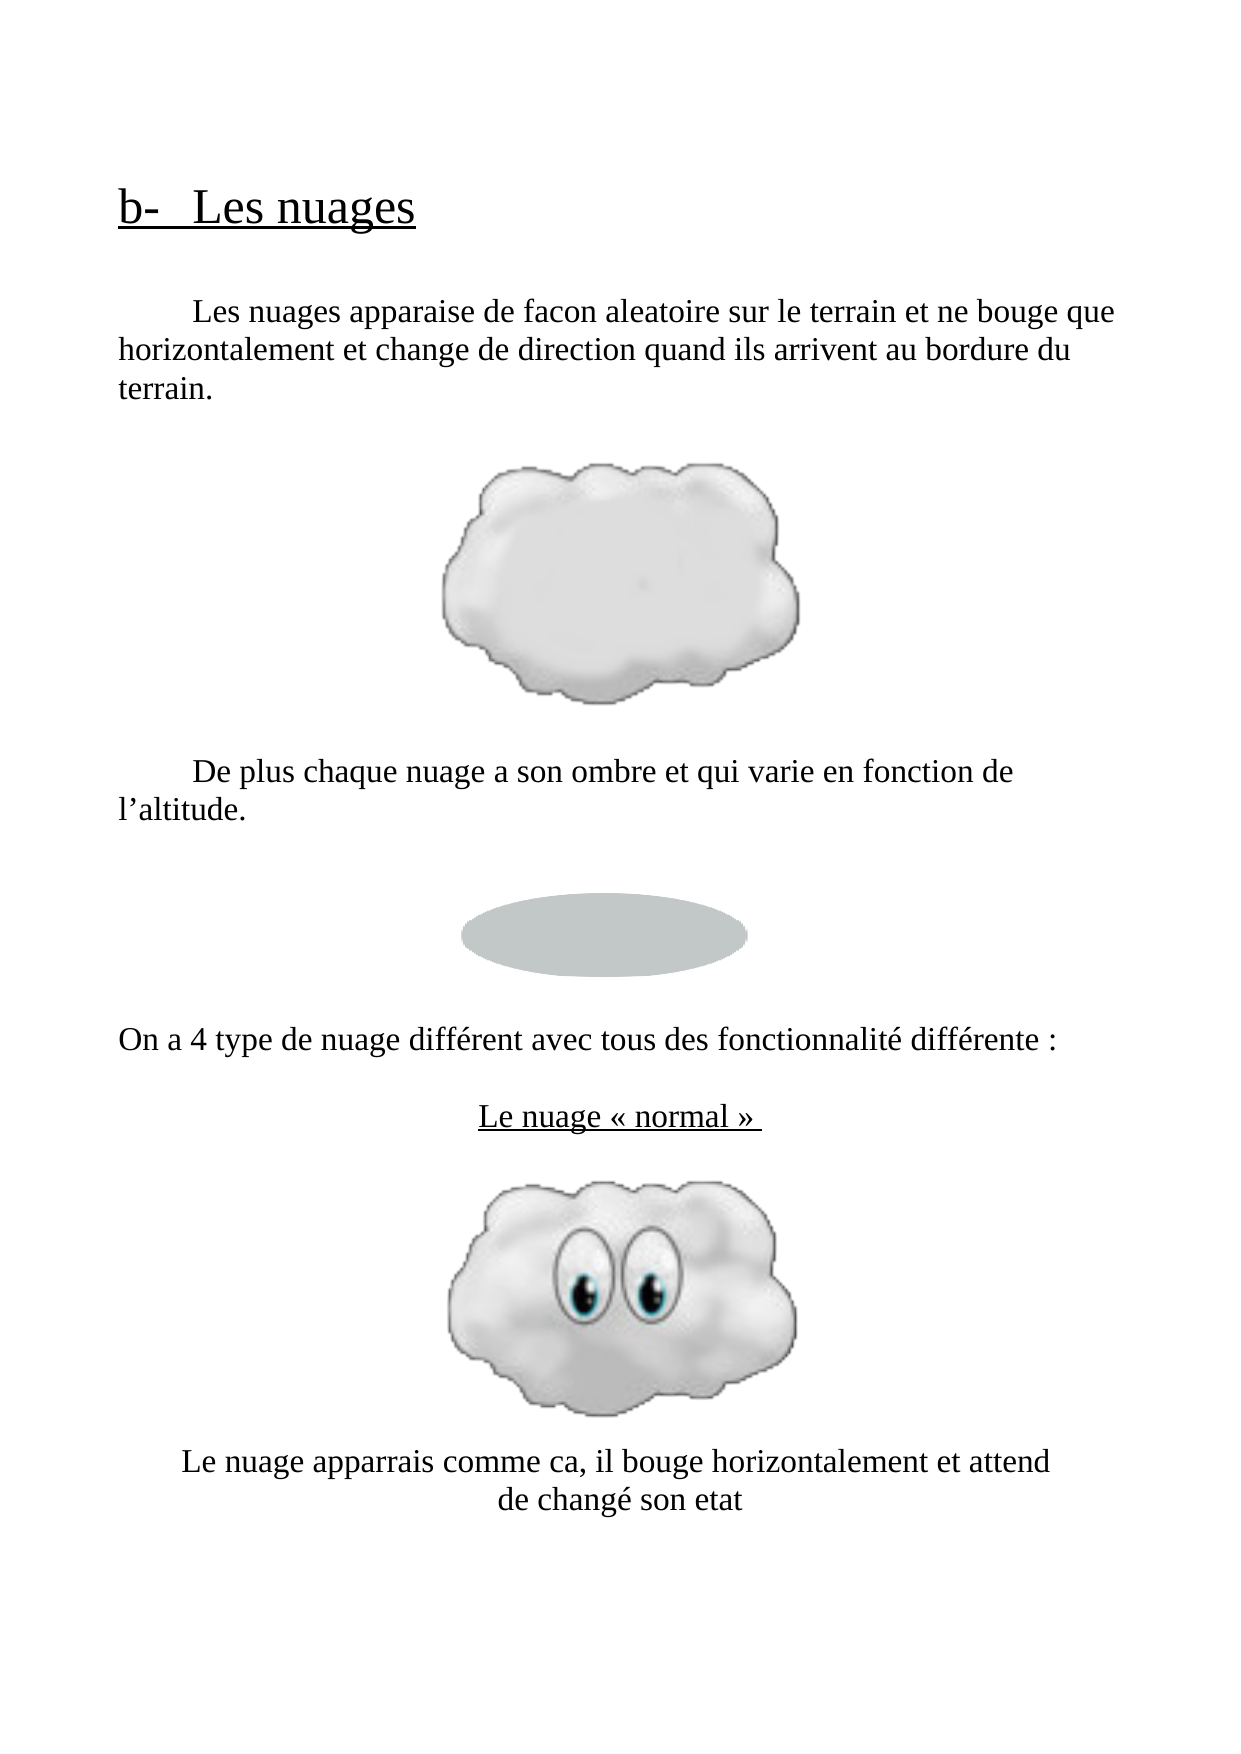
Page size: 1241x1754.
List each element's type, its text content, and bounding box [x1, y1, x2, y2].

text Le nuage « normal » [118, 1096, 1122, 1135]
text de changé son etat [118, 1480, 1122, 1518]
text De plus chaque nuage a son ombre et qui varie en fonction de l’altitude. [118, 751, 1122, 828]
text On a 4 type de nuage différent avec tous des fonctionnalité différente : [118, 1020, 1122, 1058]
text b- Les nuages [118, 176, 1122, 234]
text Le nuage apparrais comme ca, il bouge horizontalement et attend [118, 1441, 1122, 1480]
text Les nuages apparaise de facon aleatoire sur le terrain et ne bouge que horizontalement et change de direction quand ils arrivent au bordure du terrain. [118, 291, 1122, 406]
picture [431, 1167, 813, 1427]
picture [425, 449, 816, 715]
picture [461, 893, 748, 977]
